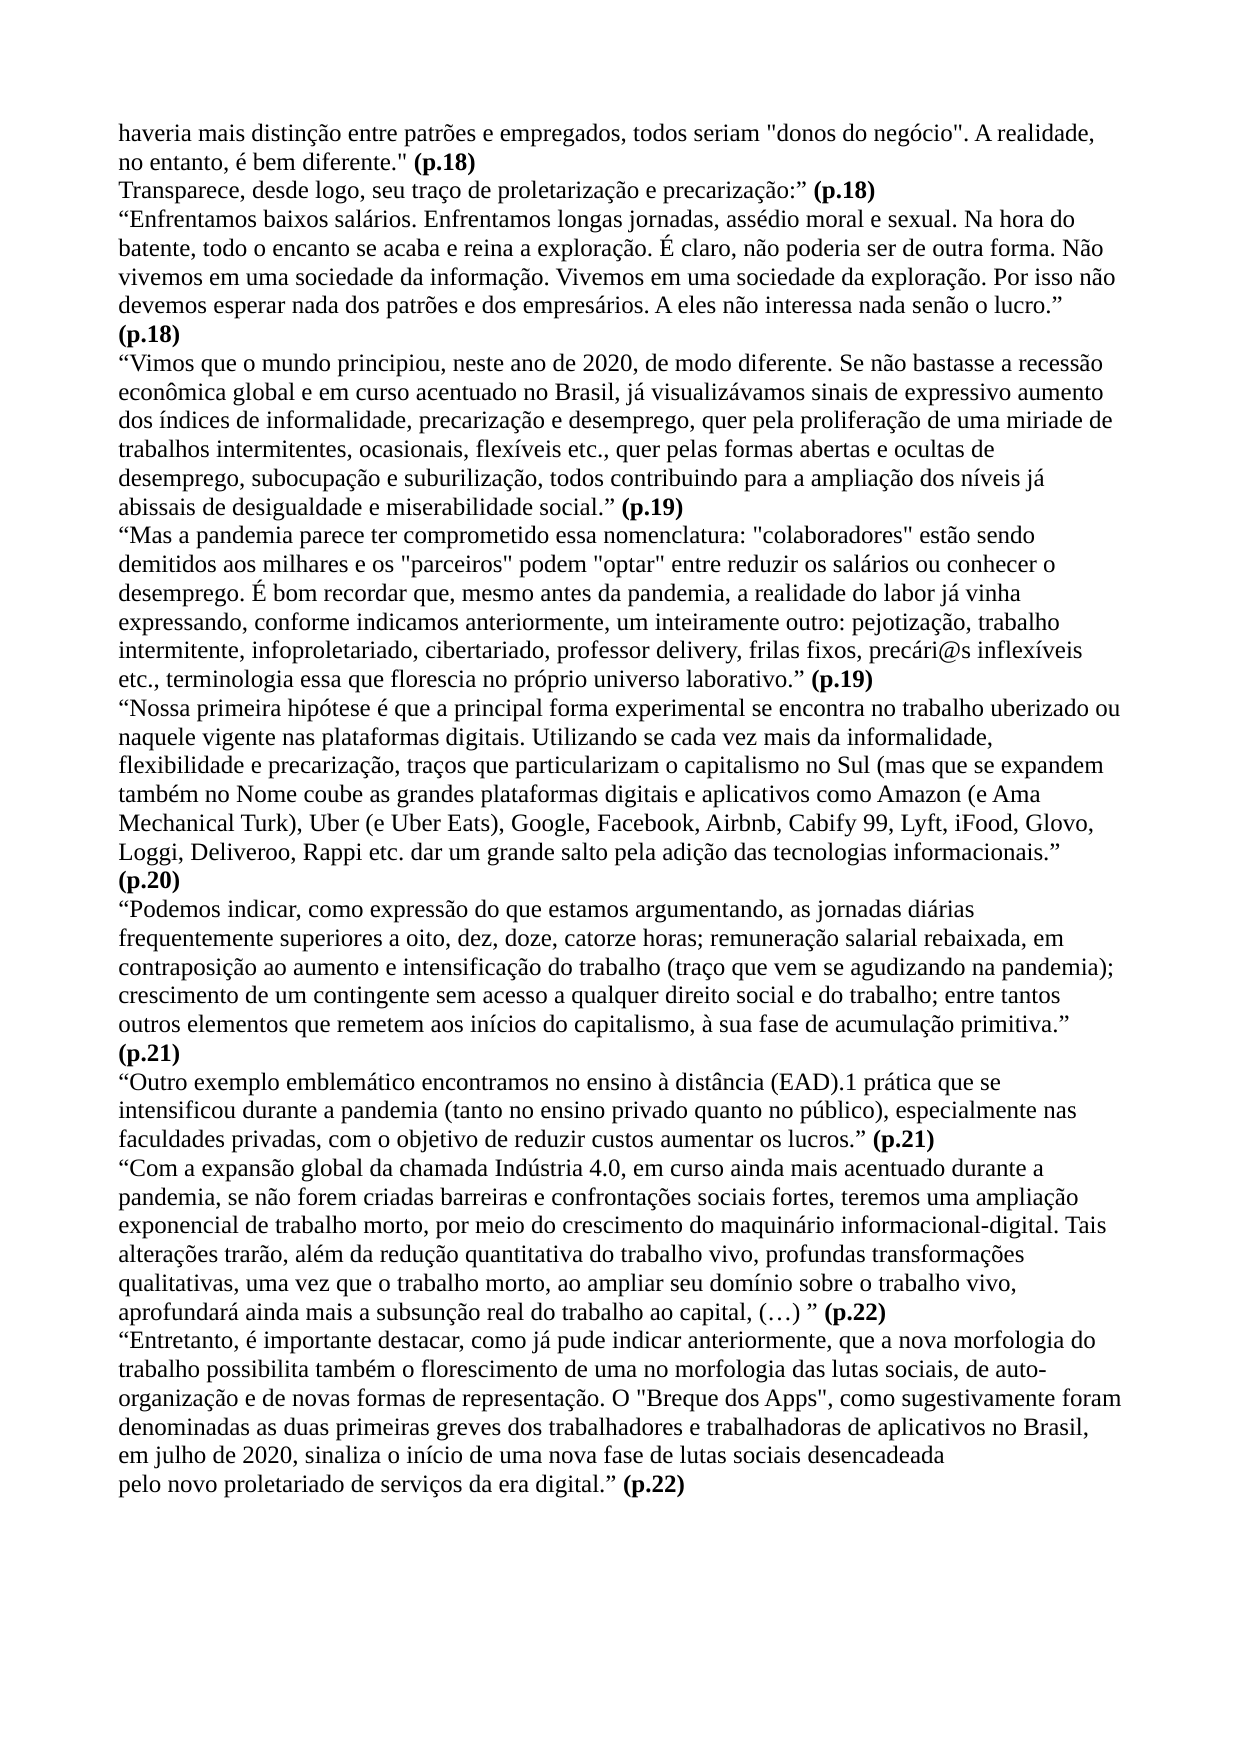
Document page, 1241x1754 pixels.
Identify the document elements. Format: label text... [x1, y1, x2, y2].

text “Com a expansão global da chamada Indústria 4.0, em curso ainda mais acentuado durante a pandemia, se não forem criadas barreiras e confrontações sociais fortes, teremos uma ampliação exponencial de trabalho morto, por meio do crescimento do maquinário informacional-digital. Tais alterações trarão, além da redução quantitativa do trabalho vivo, profundas transformações qualitativas, uma vez que o trabalho morto, ao ampliar seu domínio sobre o trabalho vivo, [118, 1153, 1122, 1297]
text “Mas a pandemia parece ter comprometido essa nomenclatura: "colaboradores" estão sendo demitidos aos milhares e os "parceiros" podem "optar" entre reduzir os salários ou conhecer o desemprego. É bom recordar que, mesmo antes da pandemia, a realidade do labor já vinha expressando, conforme indicamos anteriormente, um inteiramente outro: pejotização, trabalho intermitente, infoproletariado, cibertariado, professor delivery, frilas fixos, precári@s inflexíveis etc., terminologia essa que florescia no próprio universo laborativo.” (p.19) [118, 521, 1122, 693]
text “Vimos que o mundo principiou, neste ano de 2020, de modo diferente. Se não bastasse a recessão econômica global e em curso acentuado no Brasil, já visualizávamos sinais de expressivo aumento dos índices de informalidade, precarização e desemprego, quer pela proliferação de uma miriade de trabalhos intermitentes, ocasionais, flexíveis etc., quer pelas formas abertas e ocultas de desemprego, subocupação e suburilização, todos contribuindo para a ampliação dos níveis já abissais de desigualdade e miserabilidade social.” (p.19) [118, 348, 1122, 521]
text aprofundará ainda mais a subsunção real do trabalho ao capital, (…) ” (p.22) [118, 1297, 1122, 1326]
text “Outro exemplo emblemático encontramos no ensino à distância (EAD).1 prática que se intensificou durante a pandemia (tanto no ensino privado quanto no público), especialmente nas faculdades privadas, com o objetivo de reduzir custos aumentar os lucros.” (p.21) [118, 1067, 1122, 1153]
text “Nossa primeira hipótese é que a principal forma experimental se encontra no trabalho uberizado ou naquele vigente nas plataformas digitais. Utilizando se cada vez mais da informalidade, flexibilidade e precarização, traços que particularizam o capitalismo no Sul (mas que se expandem também no Nome coube as grandes plataformas digitais e aplicativos como Amazon (e Ama Mechanical Turk), Uber (e Uber Eats), Google, Facebook, Airbnb, Cabify 99, Lyft, iFood, Glovo, Loggi, Deliveroo, Rappi etc. dar um grande salto pela adição das tecnologias informacionais.” (p.20) [118, 693, 1122, 894]
text haveria mais distinção entre patrões e empregados, todos seriam "donos do negócio". A realidade, no entanto, é bem diferente." (p.18) [118, 118, 1122, 176]
text pelo novo proletariado de serviços da era digital.” (p.22) [118, 1469, 1122, 1498]
text “Entretanto, é importante destacar, como já pude indicar anteriormente, que a nova morfologia do trabalho possibilita também o florescimento de uma no morfologia das lutas sociais, de auto-organização e de novas formas de representação. O "Breque dos Apps", como sugestivamente foram denominadas as duas primeiras greves dos trabalhadores e trabalhadoras de aplicativos no Brasil, em julho de 2020, sinaliza o início de uma nova fase de lutas sociais desencadeada [118, 1326, 1122, 1469]
text “Enfrentamos baixos salários. Enfrentamos longas jornadas, assédio moral e sexual. Na hora do batente, todo o encanto se acaba e reina a exploração. É claro, não poderia ser de outra forma. Não vivemos em uma sociedade da informação. Vivemos em uma sociedade da exploração. Por isso não devemos esperar nada dos patrões e dos empresários. A eles não interessa nada senão o lucro.” (p.18) [118, 204, 1122, 348]
text Transparece, desde logo, seu traço de proletarização e precarização:” (p.18) [118, 176, 1122, 204]
text “Podemos indicar, como expressão do que estamos argumentando, as jornadas diárias frequentemente superiores a oito, dez, doze, catorze horas; remuneração salarial rebaixada, em contraposição ao aumento e intensificação do trabalho (traço que vem se agudizando na pandemia); crescimento de um contingente sem acesso a qualquer direito social e do trabalho; entre tantos outros elementos que remetem aos inícios do capitalismo, à sua fase de acumulação primitiva.” (p.21) [118, 894, 1122, 1067]
